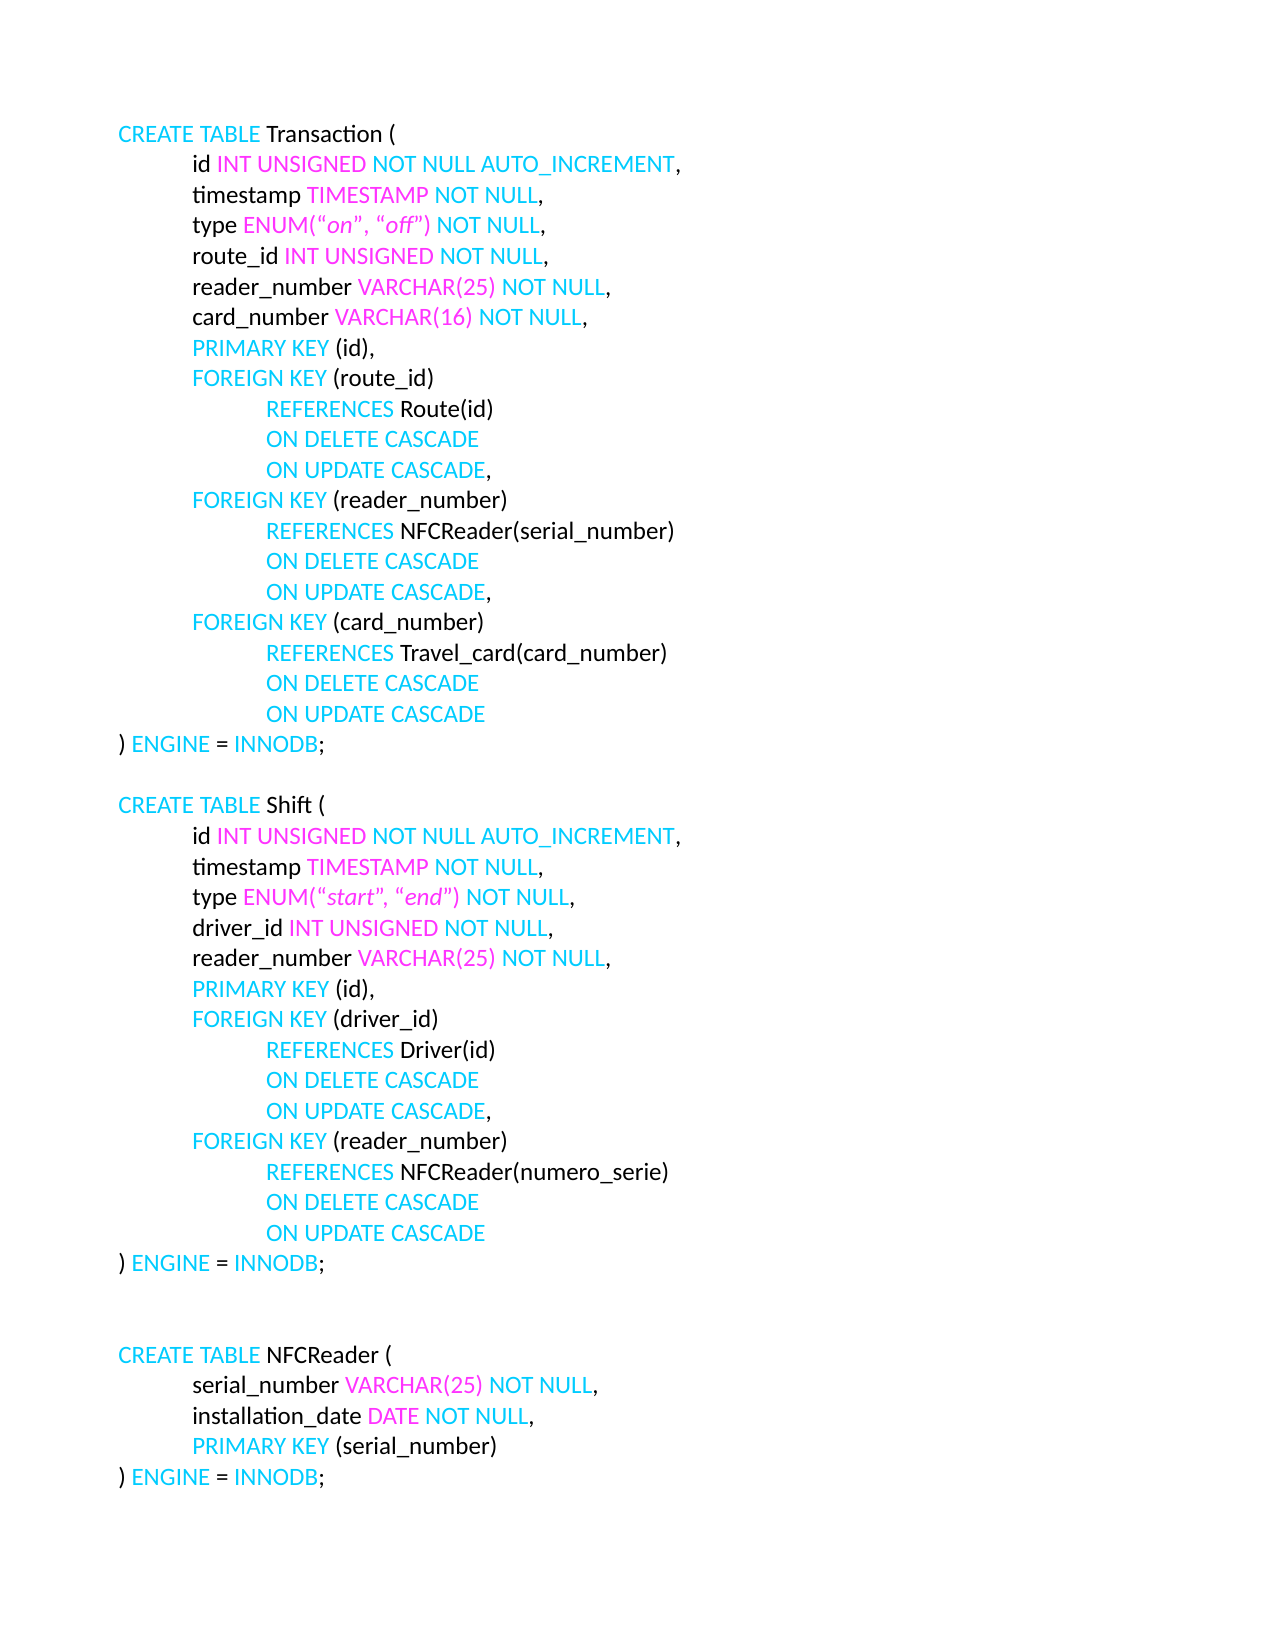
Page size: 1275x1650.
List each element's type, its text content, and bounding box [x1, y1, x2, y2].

text REFERENCES NFCReader(numero_serie) [118, 1156, 1157, 1186]
text REFERENCES Route(id) [118, 393, 1157, 423]
text ON DELETE CASCADE [118, 1186, 1157, 1217]
text ON DELETE CASCADE [118, 545, 1157, 576]
text CREATE TABLE Shift ( [118, 789, 1157, 820]
text timestamp TIMESTAMP NOT NULL, [118, 179, 1157, 210]
text PRIMARY KEY (serial_number) [118, 1431, 1157, 1461]
text CREATE TABLE NFCReader ( [118, 1339, 1157, 1369]
text PRIMARY KEY (id), [118, 973, 1157, 1003]
text REFERENCES Driver(id) [118, 1034, 1157, 1064]
text REFERENCES NFCReader(serial_number) [118, 515, 1157, 545]
text card_number VARCHAR(16) NOT NULL, [118, 301, 1157, 332]
text ON UPDATE CASCADE [118, 1217, 1157, 1247]
text ON DELETE CASCADE [118, 667, 1157, 698]
text type ENUM(“start”, “end”) NOT NULL, [118, 881, 1157, 912]
text FOREIGN KEY (card_number) [118, 606, 1157, 637]
text id INT UNSIGNED NOT NULL AUTO_INCREMENT, [118, 149, 1157, 179]
text route_id INT UNSIGNED NOT NULL, [118, 240, 1157, 271]
text ) ENGINE = INNODB; [118, 728, 1157, 759]
text ) ENGINE = INNODB; [118, 1461, 1157, 1492]
text ON DELETE CASCADE [118, 423, 1157, 454]
text PRIMARY KEY (id), [118, 332, 1157, 362]
text ) ENGINE = INNODB; [118, 1247, 1157, 1278]
text timestamp TIMESTAMP NOT NULL, [118, 851, 1157, 881]
text type ENUM(“on”, “off”) NOT NULL, [118, 210, 1157, 240]
text reader_number VARCHAR(25) NOT NULL, [118, 942, 1157, 973]
text ON UPDATE CASCADE, [118, 1095, 1157, 1125]
text id INT UNSIGNED NOT NULL AUTO_INCREMENT, [118, 820, 1157, 851]
text ON UPDATE CASCADE, [118, 454, 1157, 484]
text FOREIGN KEY (route_id) [118, 362, 1157, 393]
text CREATE TABLE Transaction ( [118, 118, 1157, 149]
text ON UPDATE CASCADE, [118, 576, 1157, 606]
text FOREIGN KEY (driver_id) [118, 1003, 1157, 1034]
text FOREIGN KEY (reader_number) [118, 484, 1157, 515]
text ON UPDATE CASCADE [118, 698, 1157, 728]
text reader_number VARCHAR(25) NOT NULL, [118, 271, 1157, 301]
text FOREIGN KEY (reader_number) [118, 1125, 1157, 1156]
text installation_date DATE NOT NULL, [118, 1400, 1157, 1431]
text serial_number VARCHAR(25) NOT NULL, [118, 1369, 1157, 1400]
text ON DELETE CASCADE [118, 1064, 1157, 1095]
text REFERENCES Travel_card(card_number) [118, 637, 1157, 667]
text driver_id INT UNSIGNED NOT NULL, [118, 912, 1157, 942]
